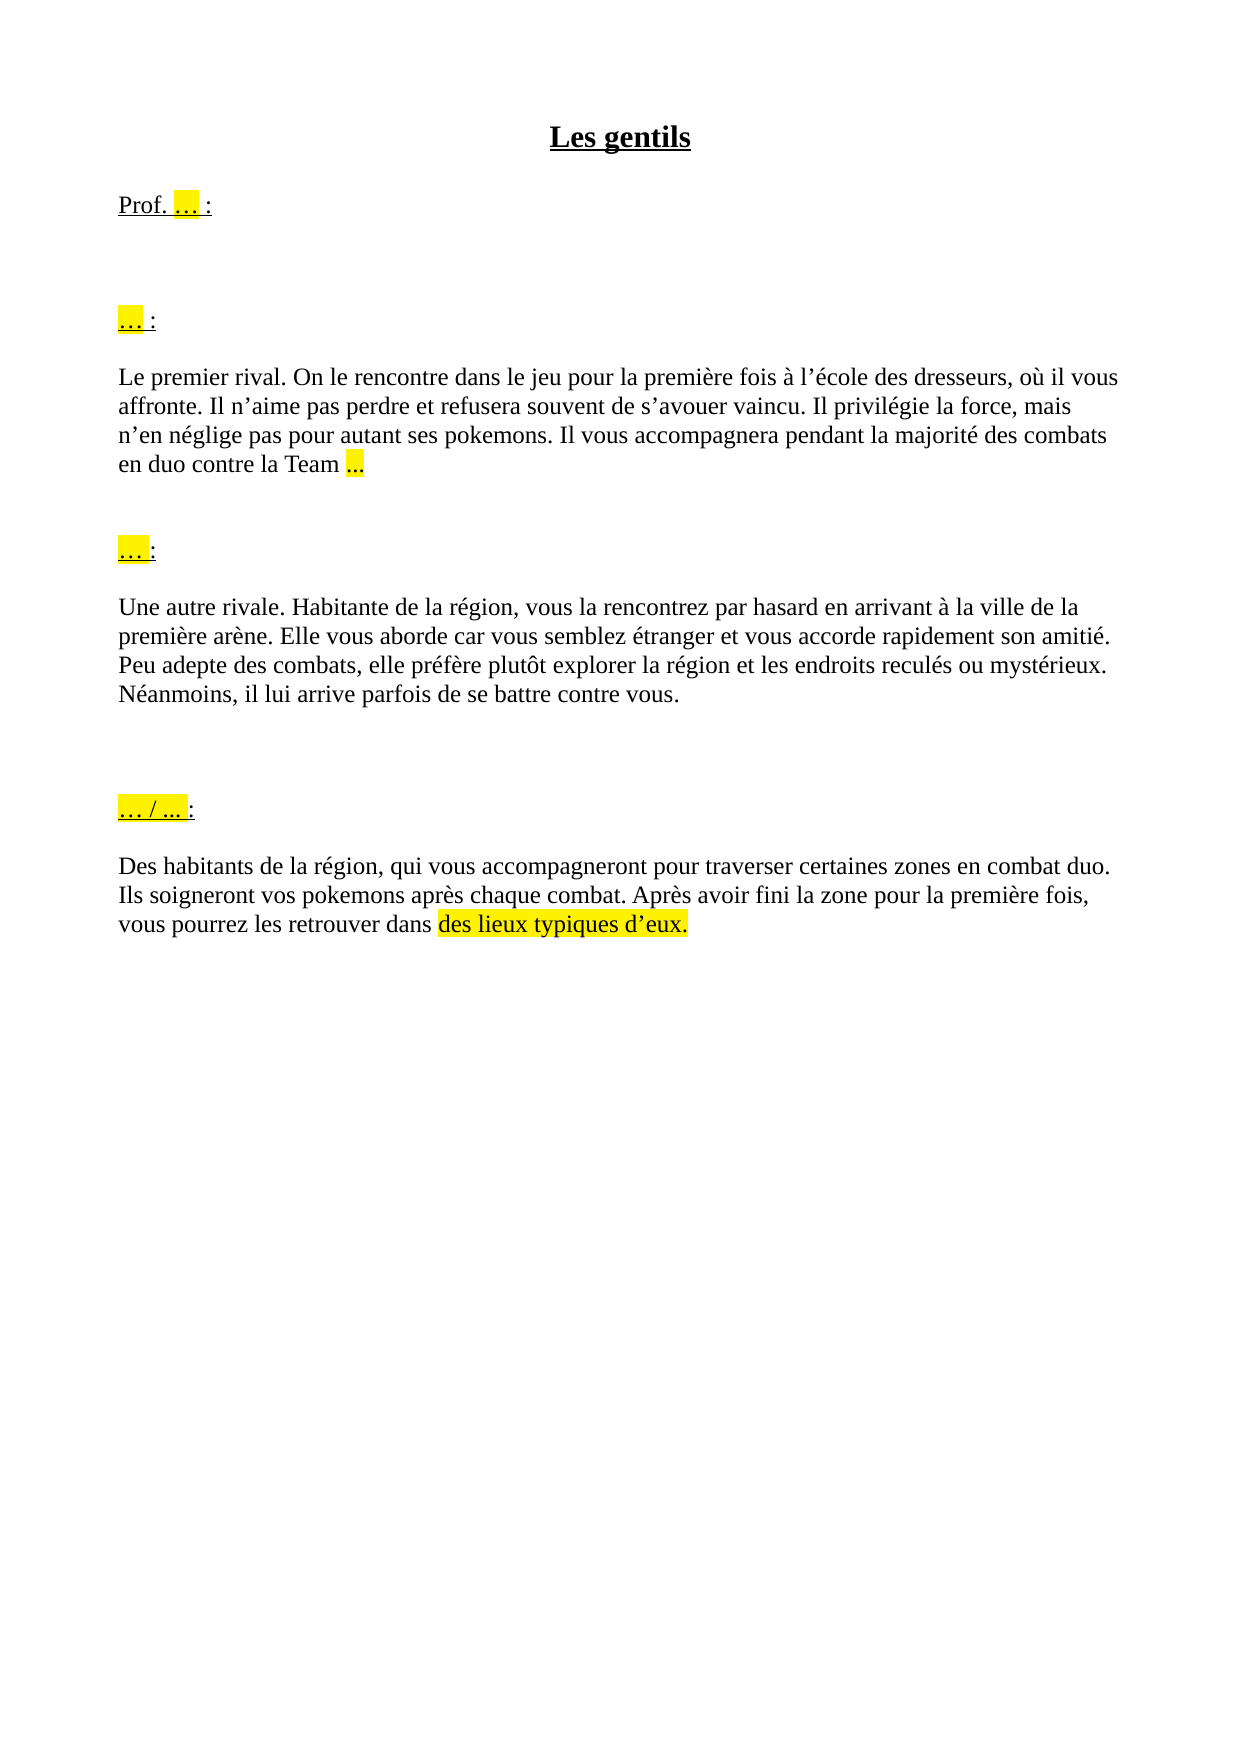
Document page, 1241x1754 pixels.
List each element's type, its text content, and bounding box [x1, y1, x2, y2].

text Une autre rivale. Habitante de la région, vous la rencontrez par hasard en arrivant à la ville de la première arène. Elle vous aborde car vous semblez étranger et vous accorde rapidement son amitié. Peu adepte des combats, elle préfère plutôt explorer la région et les endroits reculés ou mystérieux. Néanmoins, il lui arrive parfois de se battre contre vous. [118, 592, 1122, 707]
text Le premier rival. On le rencontre dans le jeu pour la première fois à l’école des dresseurs, où il vous affronte. Il n’aime pas perdre et refusera souvent de s’avouer vaincu. Il privilégie la force, mais n’en néglige pas pour autant ses pokemons. Il vous accompagnera pendant la majorité des combats en duo contre la Team ... [118, 362, 1122, 477]
text Les gentils [118, 118, 1122, 154]
text … : [118, 305, 1122, 334]
text Prof. … : [118, 190, 1122, 219]
text … / ... : [118, 794, 1122, 822]
text … : [118, 535, 1122, 564]
text Des habitants de la région, qui vous accompagneront pour traverser certaines zones en combat duo. Ils soigneront vos pokemons après chaque combat. Après avoir fini la zone pour la première fois, vous pourrez les retrouver dans des lieux typiques d’eux. [118, 851, 1122, 937]
